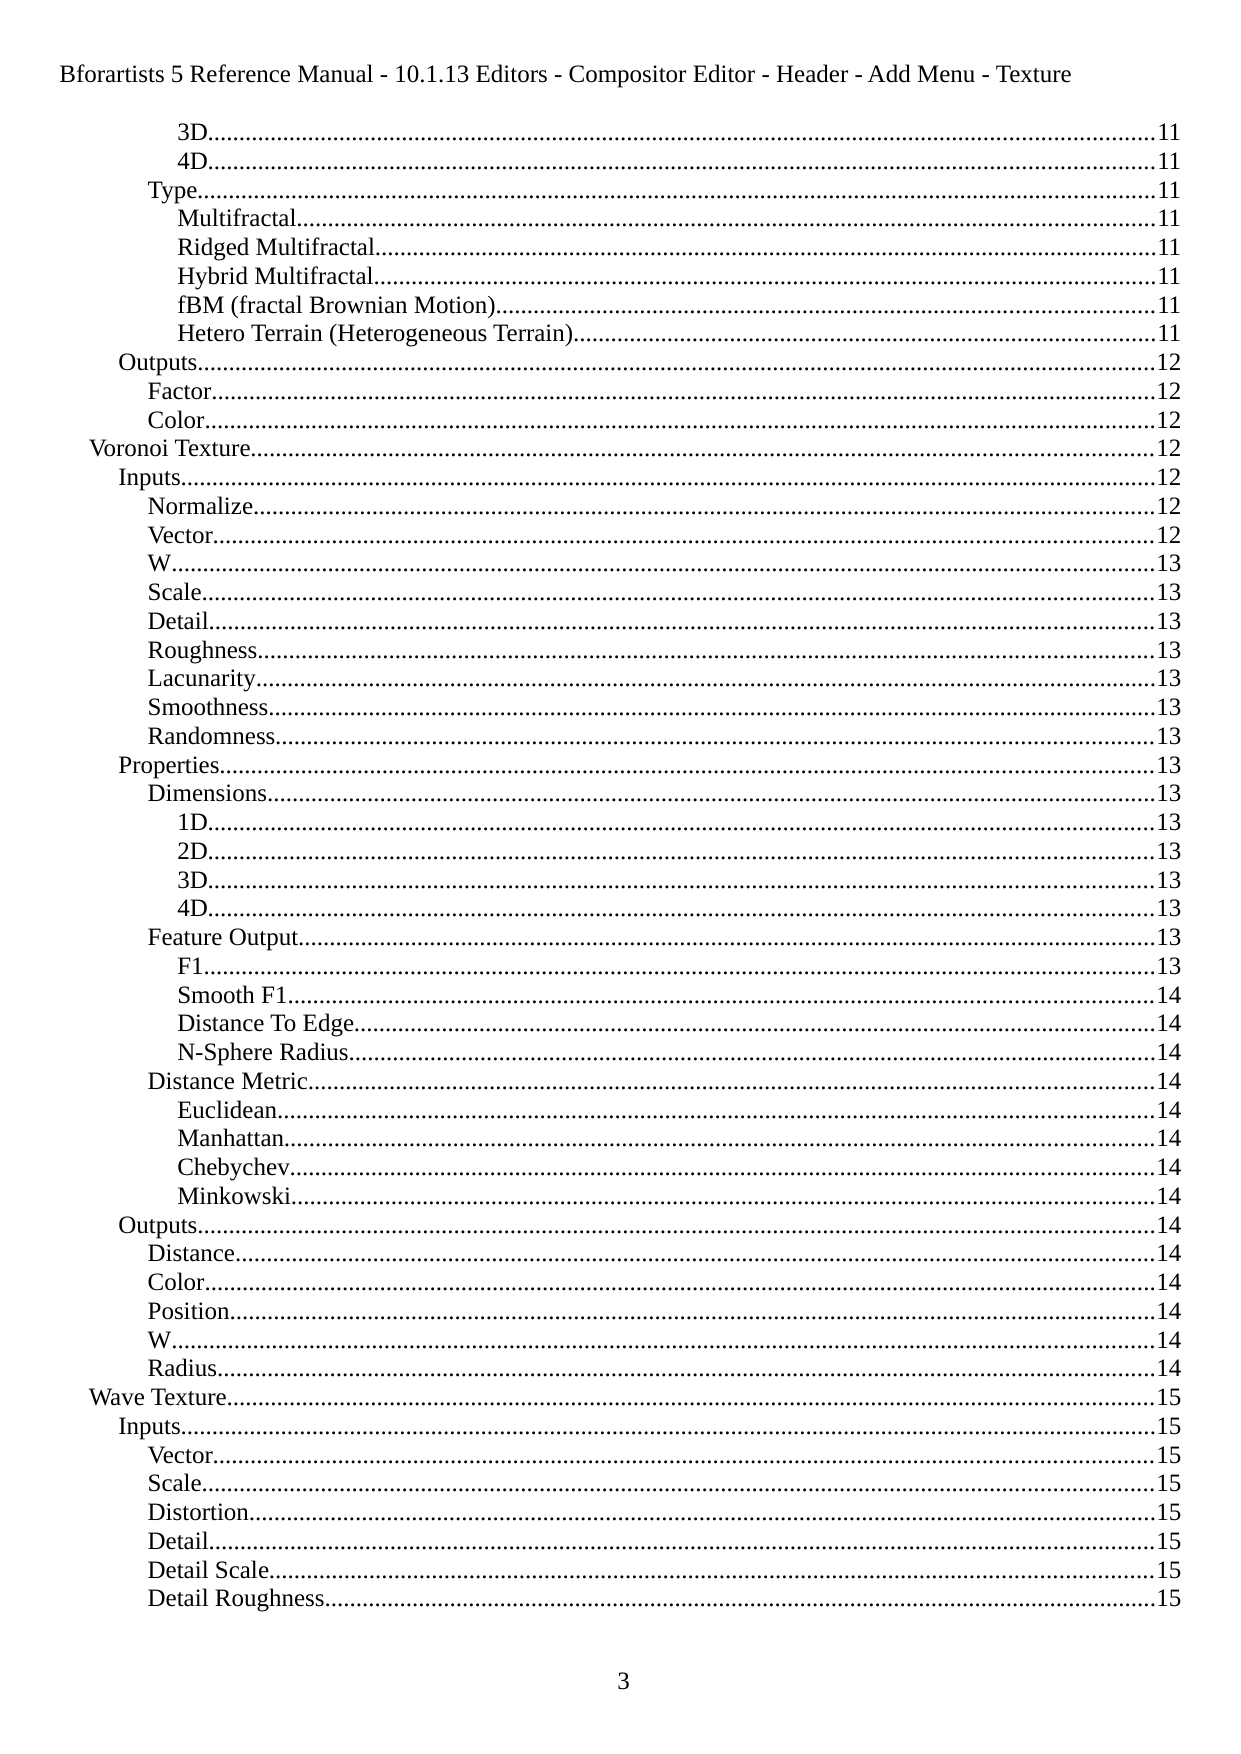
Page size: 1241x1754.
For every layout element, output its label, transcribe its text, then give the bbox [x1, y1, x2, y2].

text Distance To Edge 14 [177, 1008, 1181, 1037]
text Dimensions 13 [147, 778, 1181, 807]
text 4D 13 [177, 893, 1181, 922]
text F1 13 [177, 951, 1181, 980]
text Color 14 [147, 1267, 1181, 1296]
text 1D 13 [177, 807, 1181, 836]
text Factor 12 [147, 376, 1181, 405]
text Position 14 [147, 1296, 1181, 1325]
text Chebychev 14 [177, 1152, 1181, 1181]
text Detail 13 [147, 606, 1181, 635]
text Hetero Terrain (Heterogeneous Terrain) 11 [177, 318, 1181, 347]
text Vector 12 [147, 520, 1181, 548]
text Minkowski 14 [177, 1181, 1181, 1210]
text N-Sphere Radius 14 [177, 1037, 1181, 1066]
text Detail Scale 15 [147, 1555, 1181, 1583]
text Type 11 [147, 175, 1181, 203]
text Smoothness 13 [147, 692, 1181, 721]
text 4D 11 [177, 146, 1181, 175]
text Euclidean 14 [177, 1095, 1181, 1123]
text Distortion 15 [147, 1497, 1181, 1526]
text Scale 15 [147, 1468, 1181, 1497]
text 3D 13 [177, 865, 1181, 893]
text Distance 14 [147, 1238, 1181, 1267]
text Roughness 13 [147, 635, 1181, 663]
text Lacunarity 13 [147, 663, 1181, 692]
text Inputs 12 [118, 462, 1181, 491]
text Normalize 12 [147, 491, 1181, 520]
text Feature Output 13 [147, 922, 1181, 951]
text Outputs 12 [118, 347, 1181, 376]
text Scale 13 [147, 577, 1181, 606]
text Manhattan 14 [177, 1123, 1181, 1152]
text fBM (fractal Brownian Motion) 11 [177, 290, 1181, 318]
text Distance Metric 14 [147, 1066, 1181, 1095]
text Hybrid Multifractal 11 [177, 261, 1181, 290]
text Voronoi Texture 12 [88, 433, 1181, 462]
text Properties 13 [118, 750, 1181, 778]
text W 14 [147, 1325, 1181, 1353]
text Ridged Multifractal 11 [177, 232, 1181, 261]
text Vector 15 [147, 1440, 1181, 1468]
text Radius 14 [147, 1353, 1181, 1382]
text W 13 [147, 548, 1181, 577]
text Inputs 15 [118, 1411, 1181, 1440]
text 2D 13 [177, 836, 1181, 865]
text 3D 11 [177, 117, 1181, 146]
text Smooth F1 14 [177, 980, 1181, 1008]
text Outputs 14 [118, 1210, 1181, 1238]
text Multifractal 11 [177, 203, 1181, 232]
text Wave Texture 15 [88, 1382, 1181, 1411]
text Randomness 13 [147, 721, 1181, 750]
text Color 12 [147, 405, 1181, 433]
text Detail Roughness 15 [147, 1583, 1181, 1612]
text Detail 15 [147, 1526, 1181, 1555]
